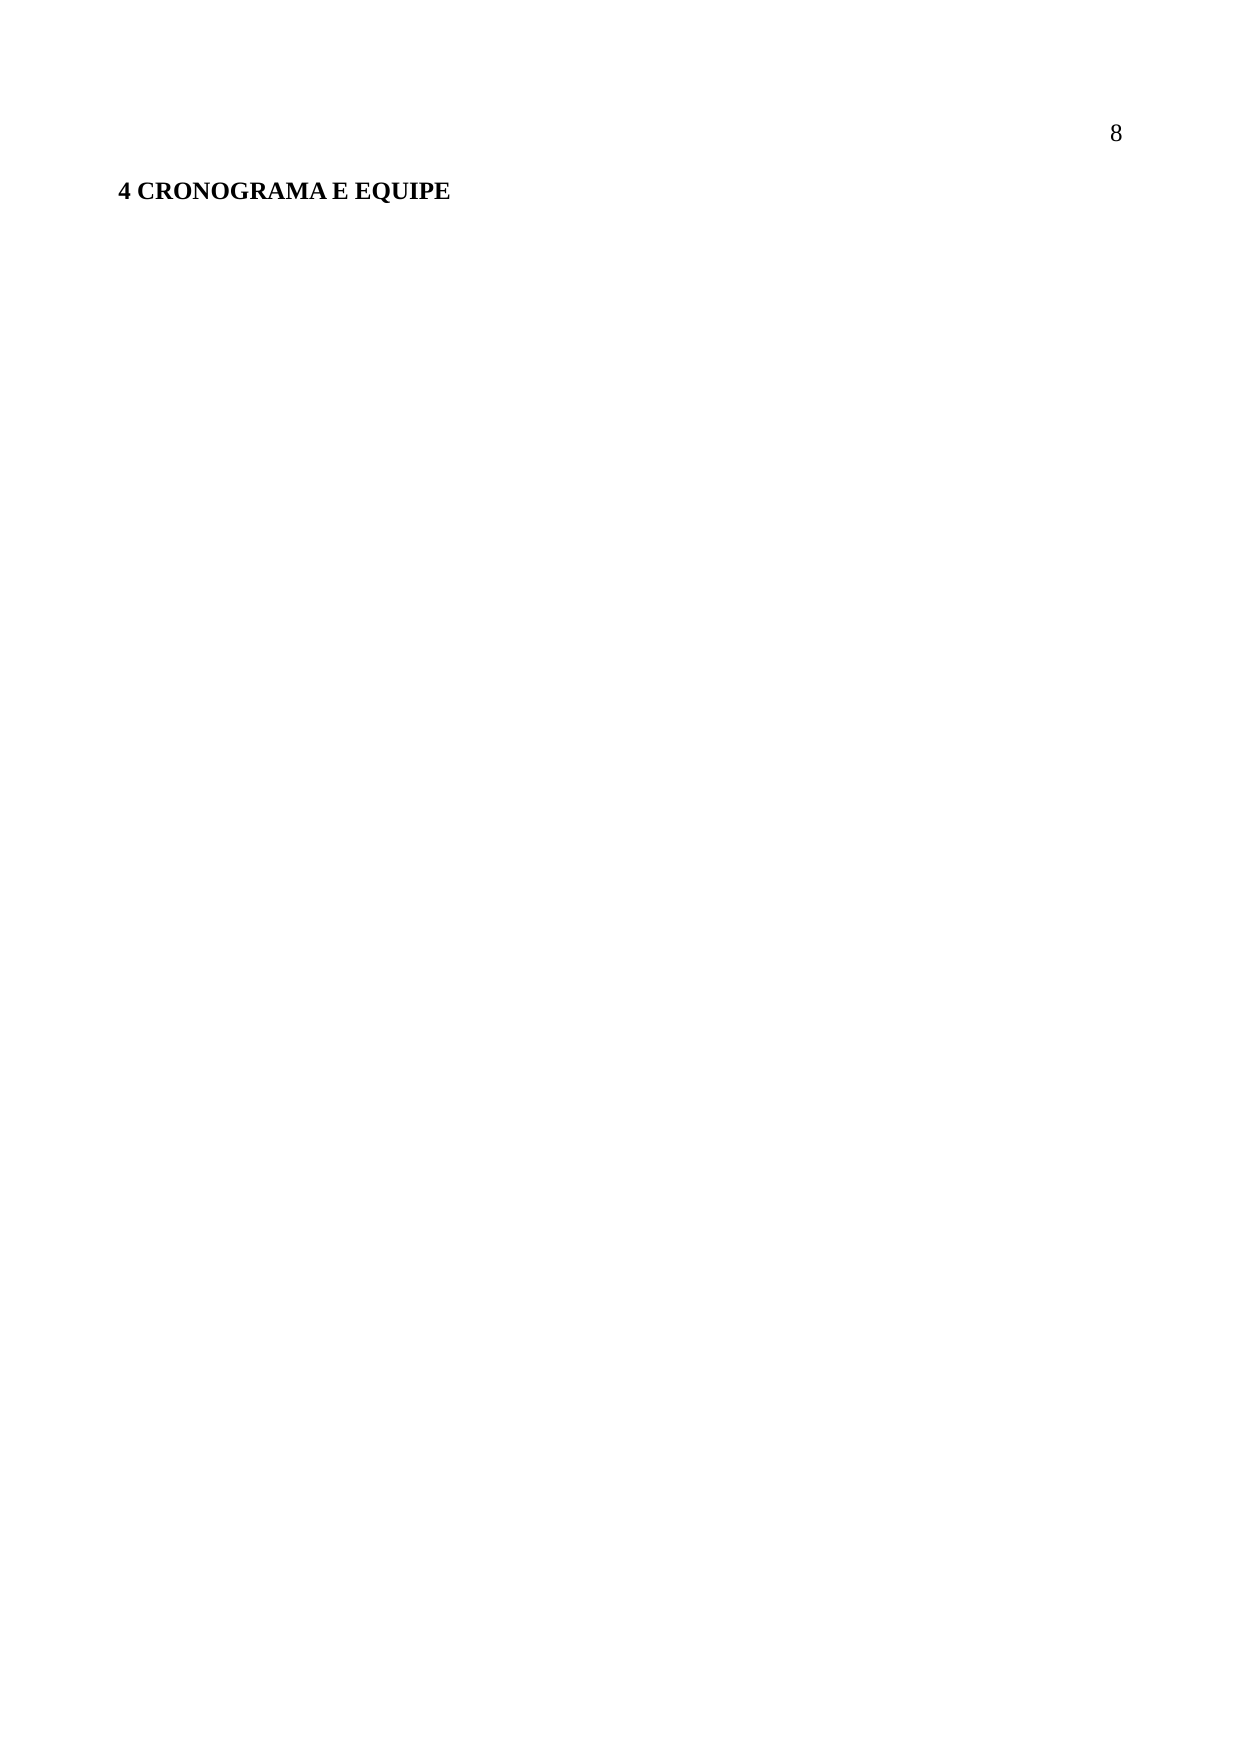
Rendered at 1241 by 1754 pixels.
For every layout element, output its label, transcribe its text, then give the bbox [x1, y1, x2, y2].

subtitle Cronograma e equipe [118, 176, 1122, 205]
